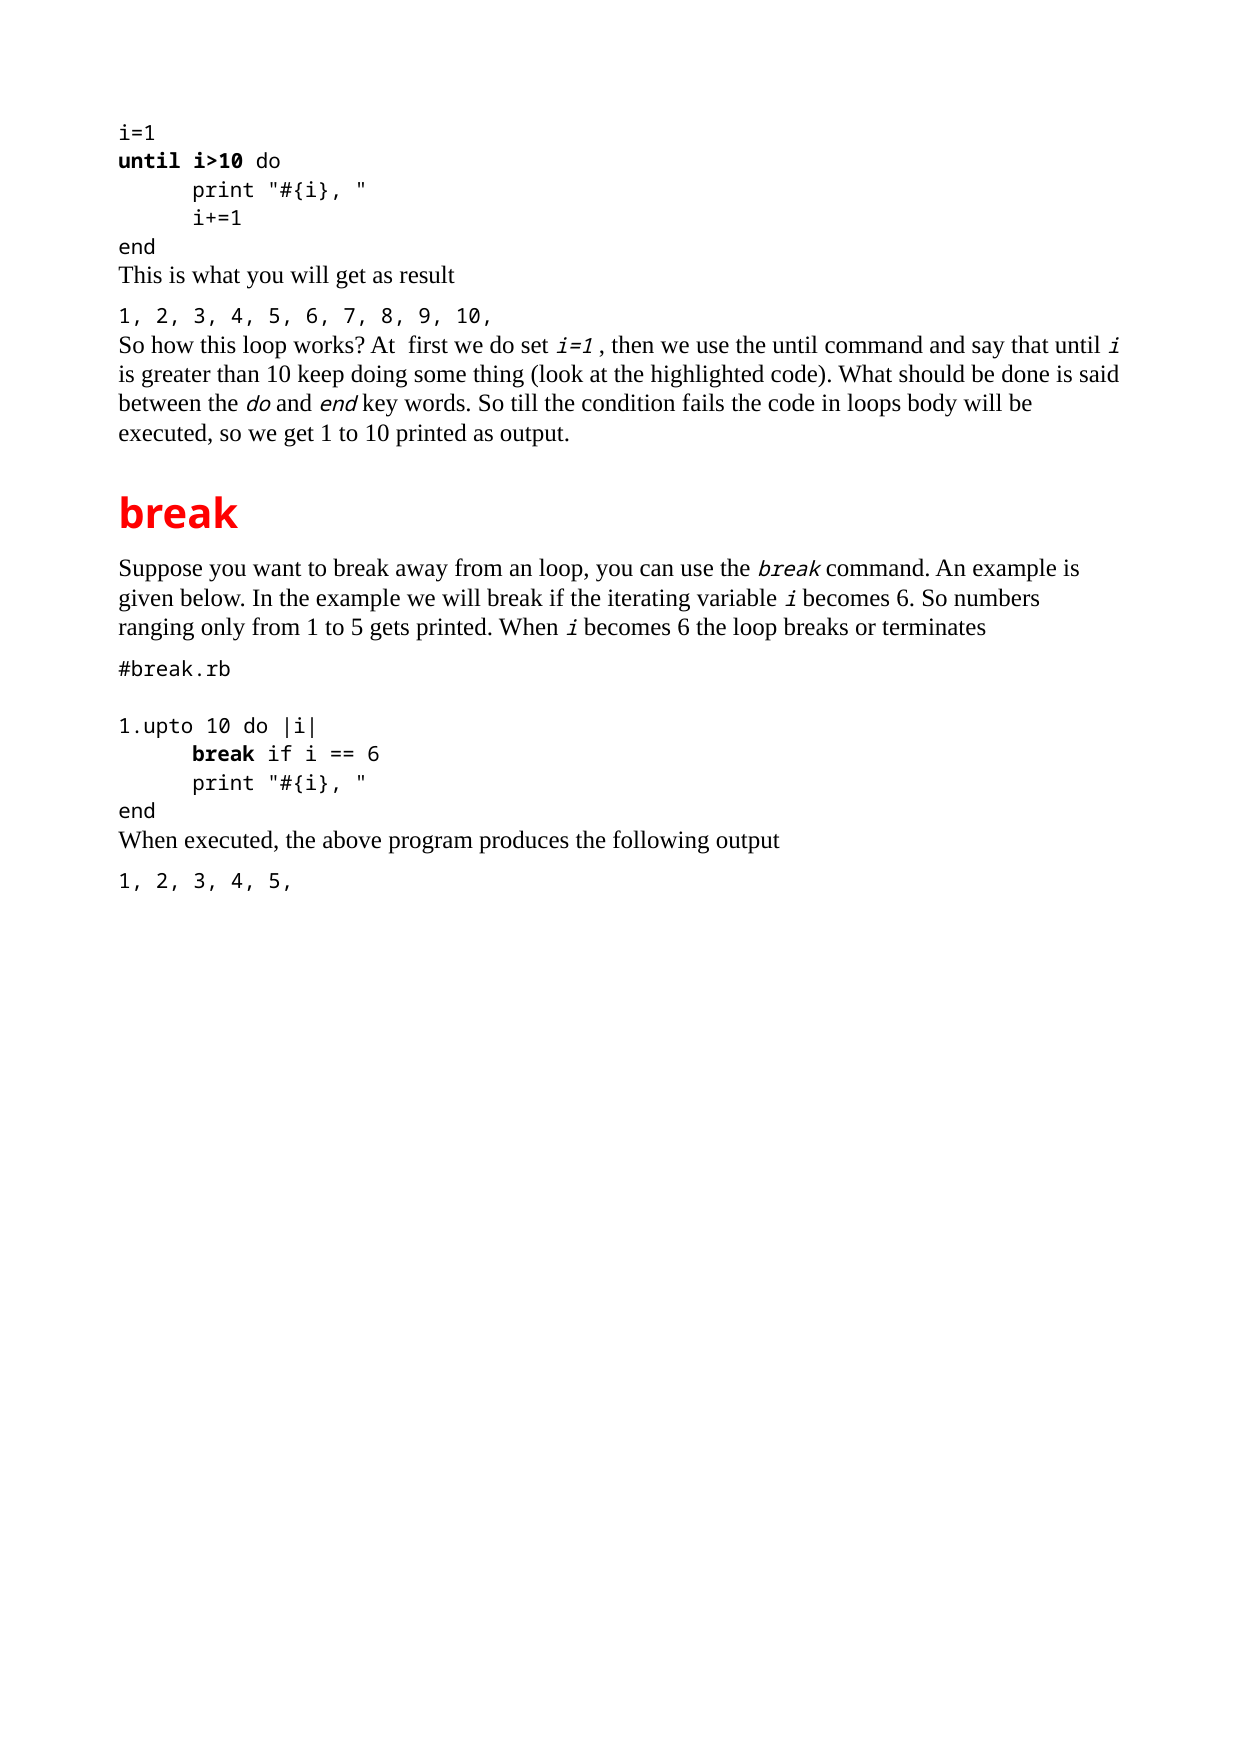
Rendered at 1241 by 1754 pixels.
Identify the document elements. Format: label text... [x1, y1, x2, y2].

text until i>10 do [118, 147, 1122, 175]
text This is what you will get as result [118, 260, 1122, 289]
text 1, 2, 3, 4, 5, [118, 866, 1122, 894]
text print "#{i}, " [118, 175, 1122, 203]
text i=1 [118, 118, 1122, 147]
text end [118, 796, 1122, 825]
text When executed, the above program produces the following output [118, 825, 1122, 853]
text 1.upto 10 do |i| [118, 711, 1122, 739]
text Suppose you want to break away from an loop, you can use the break command. An example is given below. In the example we will break if the iterating variable i becomes 6. So numbers ranging only from 1 to 5 gets printed. When i becomes 6 the loop breaks or terminates [118, 553, 1122, 642]
text break if i == 6 [118, 739, 1122, 768]
text end [118, 232, 1122, 260]
text So how this loop works? At first we do set i=1 , then we use the until command and say that until i is greater than 10 keep doing some thing (look at the highlighted code). What should be done is said between the do and end key words. So till the condition fails the code in loops body will be executed, so we get 1 to 10 printed as output. [118, 330, 1122, 446]
text i+=1 [118, 203, 1122, 232]
subtitle break [118, 484, 1122, 541]
text 1, 2, 3, 4, 5, 6, 7, 8, 9, 10, [118, 302, 1122, 330]
text print "#{i}, " [118, 768, 1122, 796]
text #break.rb [118, 654, 1122, 683]
